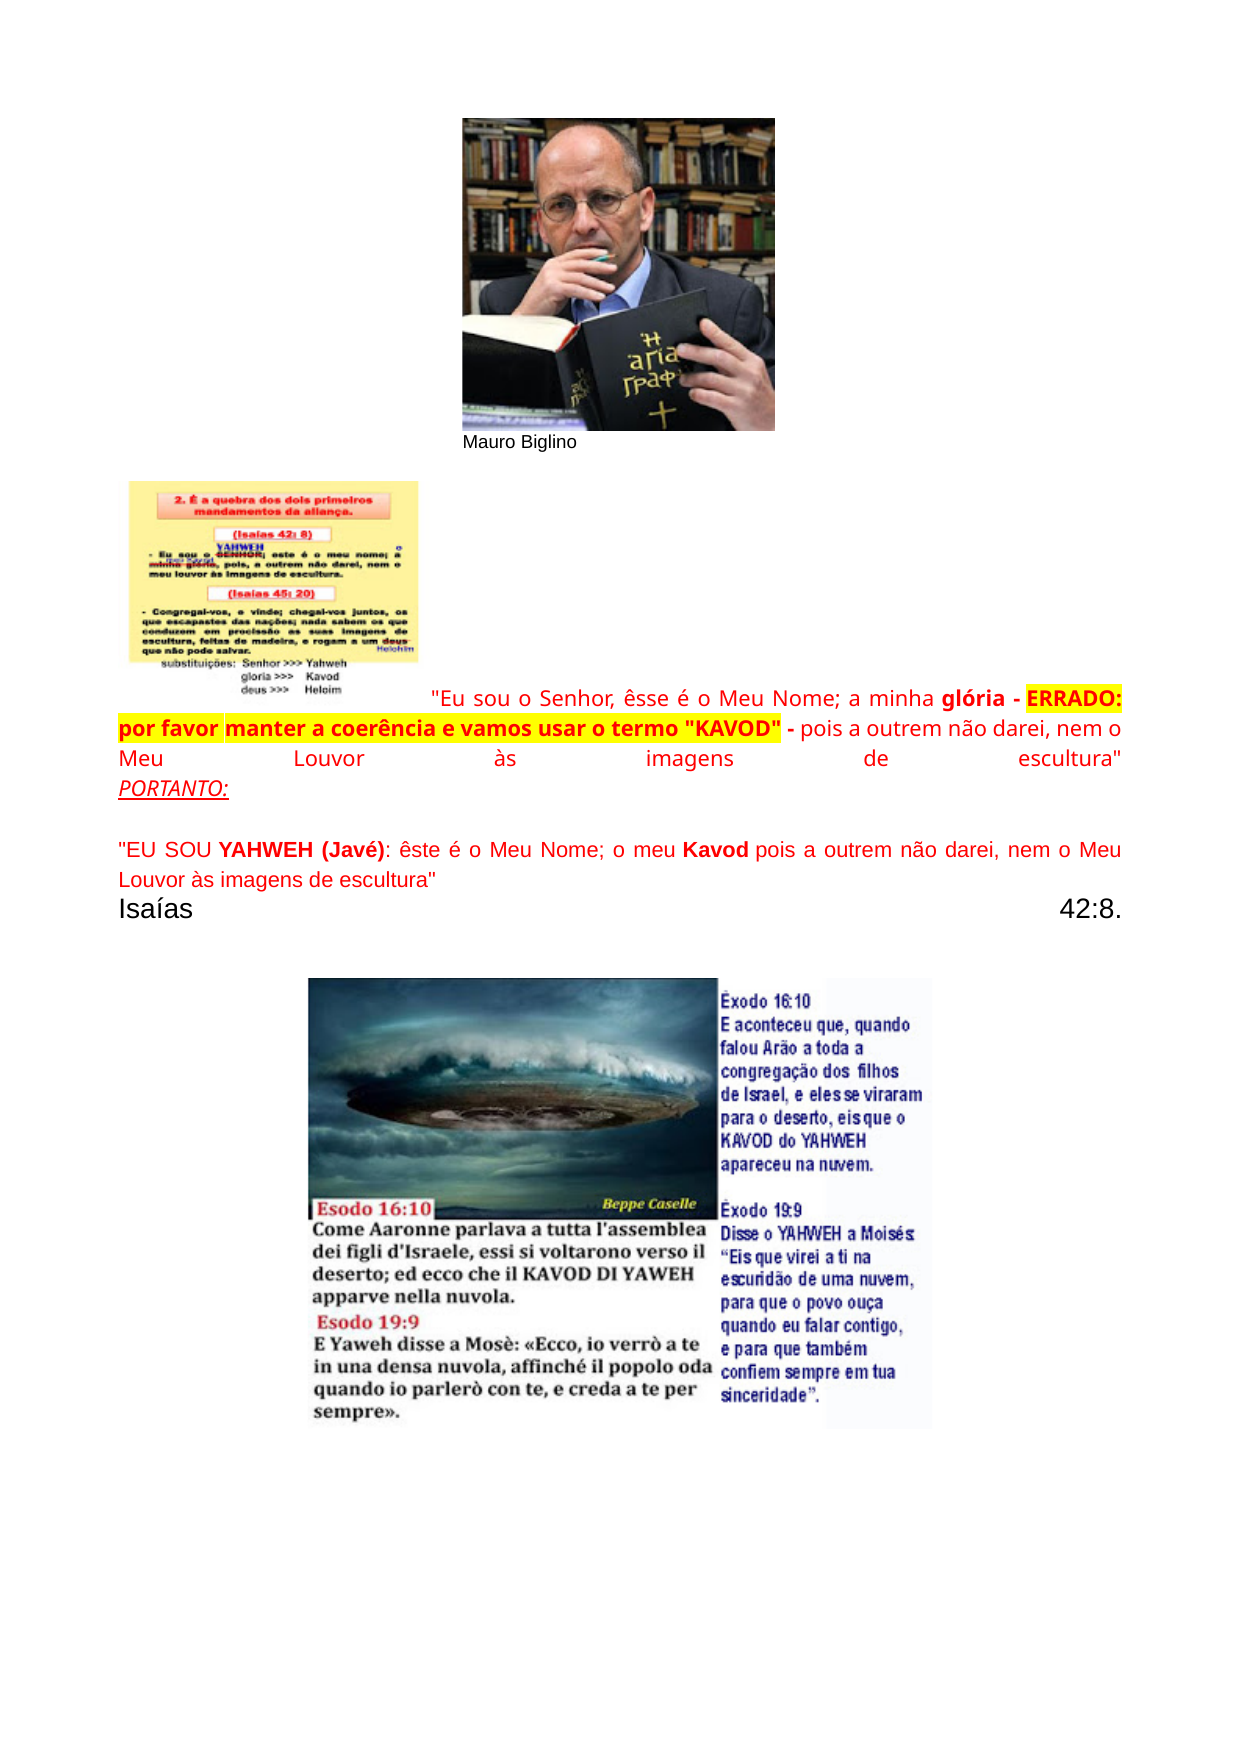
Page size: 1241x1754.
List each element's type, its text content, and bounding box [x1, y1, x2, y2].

picture [462, 118, 775, 431]
text "Eu sou o Senhor, êsse é o Meu Nome; a minha glória - ERRADO: por favor manter a coerência e vamos usar o termo "KAVOD" - pois a outrem não darei, nem o Meu Louvor às imagens de escultura" PORTANTO: "EU SOU YAHWEH (Javé): êste é o Meu Nome; o meu Kavod pois a outrem não darei, nem o Meu Louvor às imagens de escultura" [118, 452, 1122, 892]
text Isaías 42:8. [118, 892, 1122, 959]
picture [307, 978, 933, 1429]
picture [118, 481, 431, 707]
table_cell Mauro Biglino [462, 431, 778, 452]
